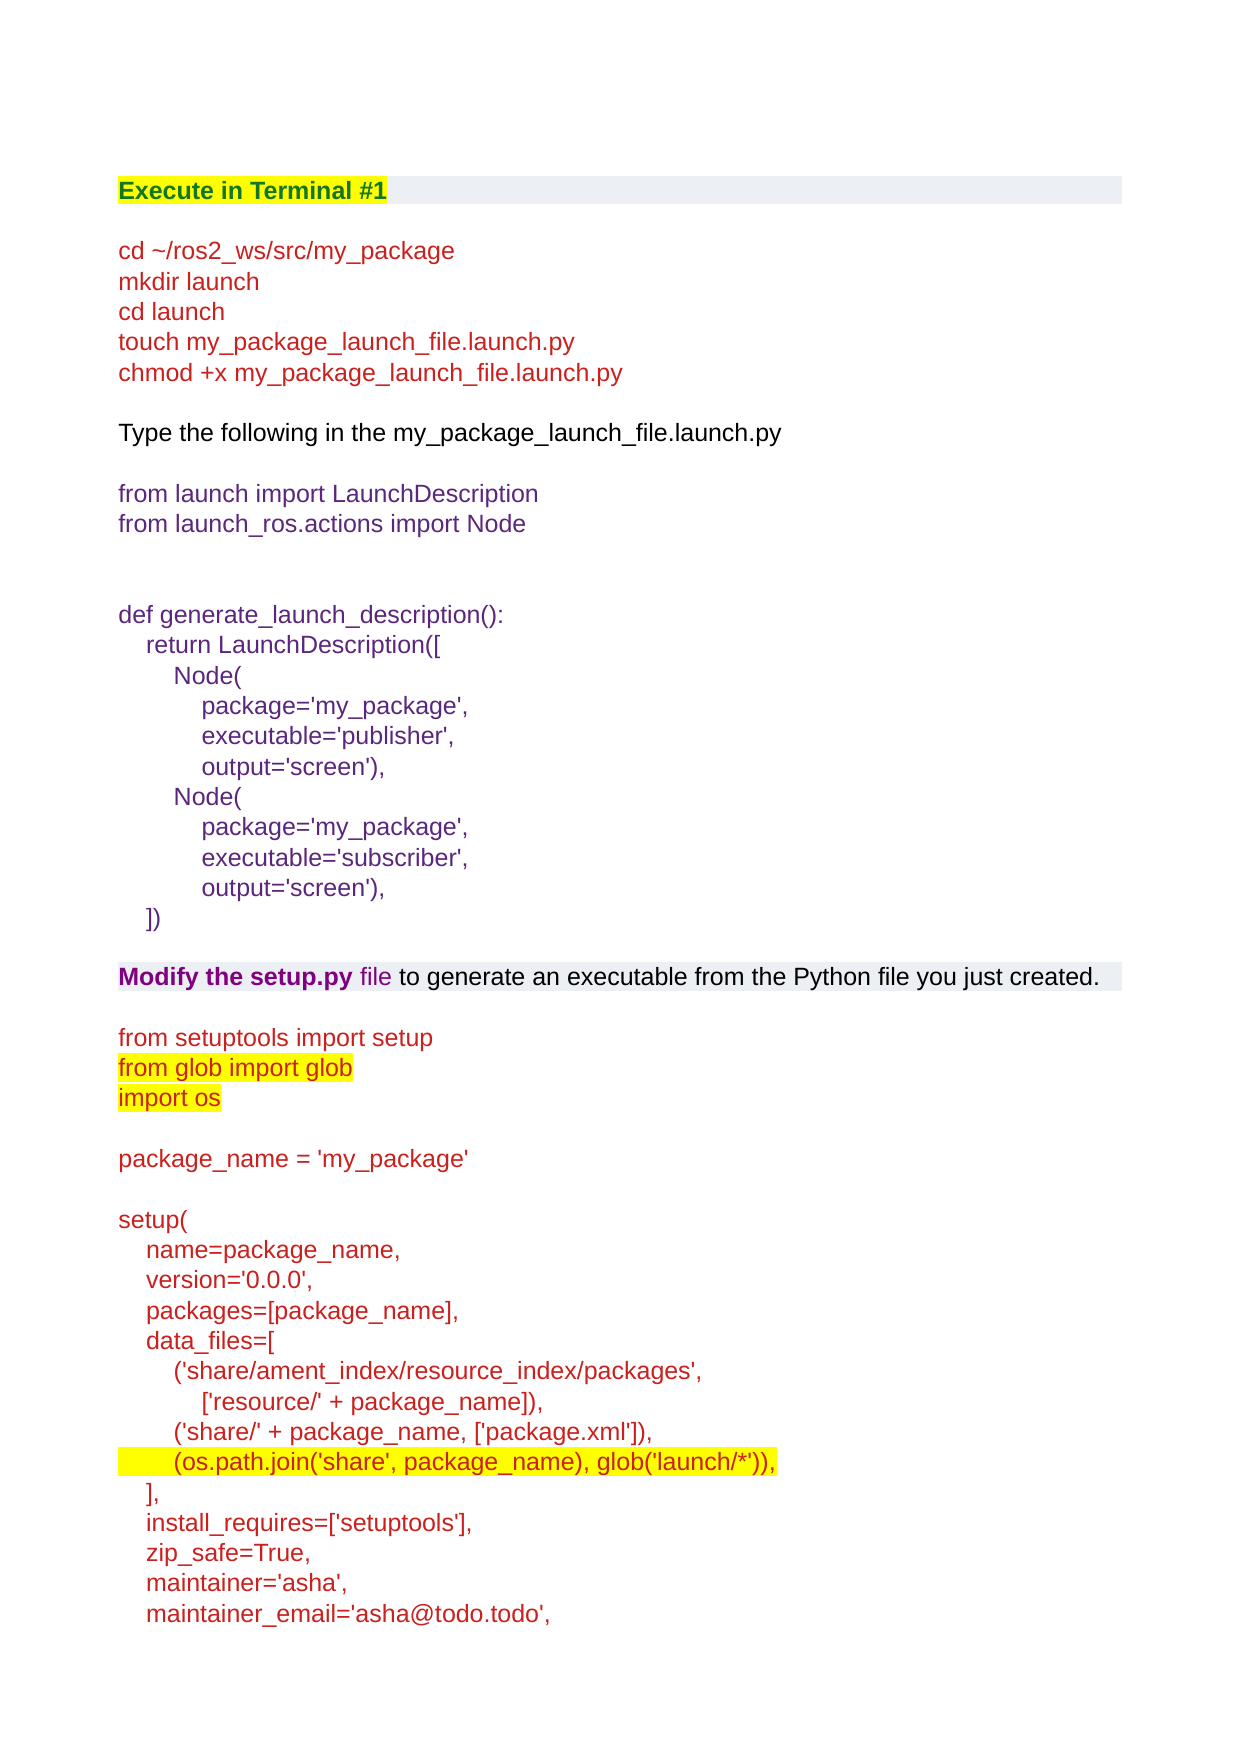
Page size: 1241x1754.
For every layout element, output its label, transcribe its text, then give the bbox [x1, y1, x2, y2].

text version='0.0.0', [118, 1264, 1122, 1294]
text executable='publisher', [118, 720, 1122, 750]
text from launch_ros.actions import Node [118, 507, 1122, 538]
text Node( [118, 659, 1122, 689]
text return LaunchDescription([ [118, 629, 1122, 659]
text maintainer_email='asha@todo.todo', [118, 1597, 1122, 1627]
text chmod +x my_package_launch_file.launch.py [118, 356, 1122, 386]
text Modify the setup.py file to generate an executable from the Python file you just created. [118, 962, 1122, 991]
text package_name = 'my_package' [118, 1142, 1122, 1173]
text zip_safe=True, [118, 1537, 1122, 1567]
text data_files=[ [118, 1324, 1122, 1355]
text name=package_name, [118, 1233, 1122, 1264]
text import os [118, 1082, 1122, 1112]
text ]) [118, 902, 1122, 932]
text def generate_launch_description(): [118, 598, 1122, 629]
text mkdir launch [118, 265, 1122, 295]
text package='my_package', [118, 689, 1122, 720]
text output='screen'), [118, 750, 1122, 780]
text ], [118, 1476, 1122, 1506]
text setup( [118, 1203, 1122, 1233]
text touch my_package_launch_file.launch.py [118, 326, 1122, 356]
text install_requires=['setuptools'], [118, 1506, 1122, 1537]
text package='my_package', [118, 811, 1122, 841]
text from setuptools import setup [118, 1021, 1122, 1052]
text from glob import glob [118, 1052, 1122, 1082]
text cd launch [118, 295, 1122, 326]
text maintainer='asha', [118, 1567, 1122, 1597]
text from launch import LaunchDescription [118, 477, 1122, 507]
text output='screen'), [118, 871, 1122, 902]
text Node( [118, 780, 1122, 811]
text packages=[package_name], [118, 1294, 1122, 1324]
text executable='subscriber', [118, 841, 1122, 871]
text cd ~/ros2_ws/src/my_package [118, 235, 1122, 265]
text (os.path.join('share', package_name), glob('launch/*')), [118, 1446, 1122, 1476]
text ('share/' + package_name, ['package.xml']), [118, 1415, 1122, 1446]
text Type the following in the my_package_launch_file.launch.py [118, 417, 1122, 447]
text Execute in Terminal #1 [118, 176, 1122, 204]
text ['resource/' + package_name]), [118, 1385, 1122, 1415]
text ('share/ament_index/resource_index/packages', [118, 1355, 1122, 1385]
